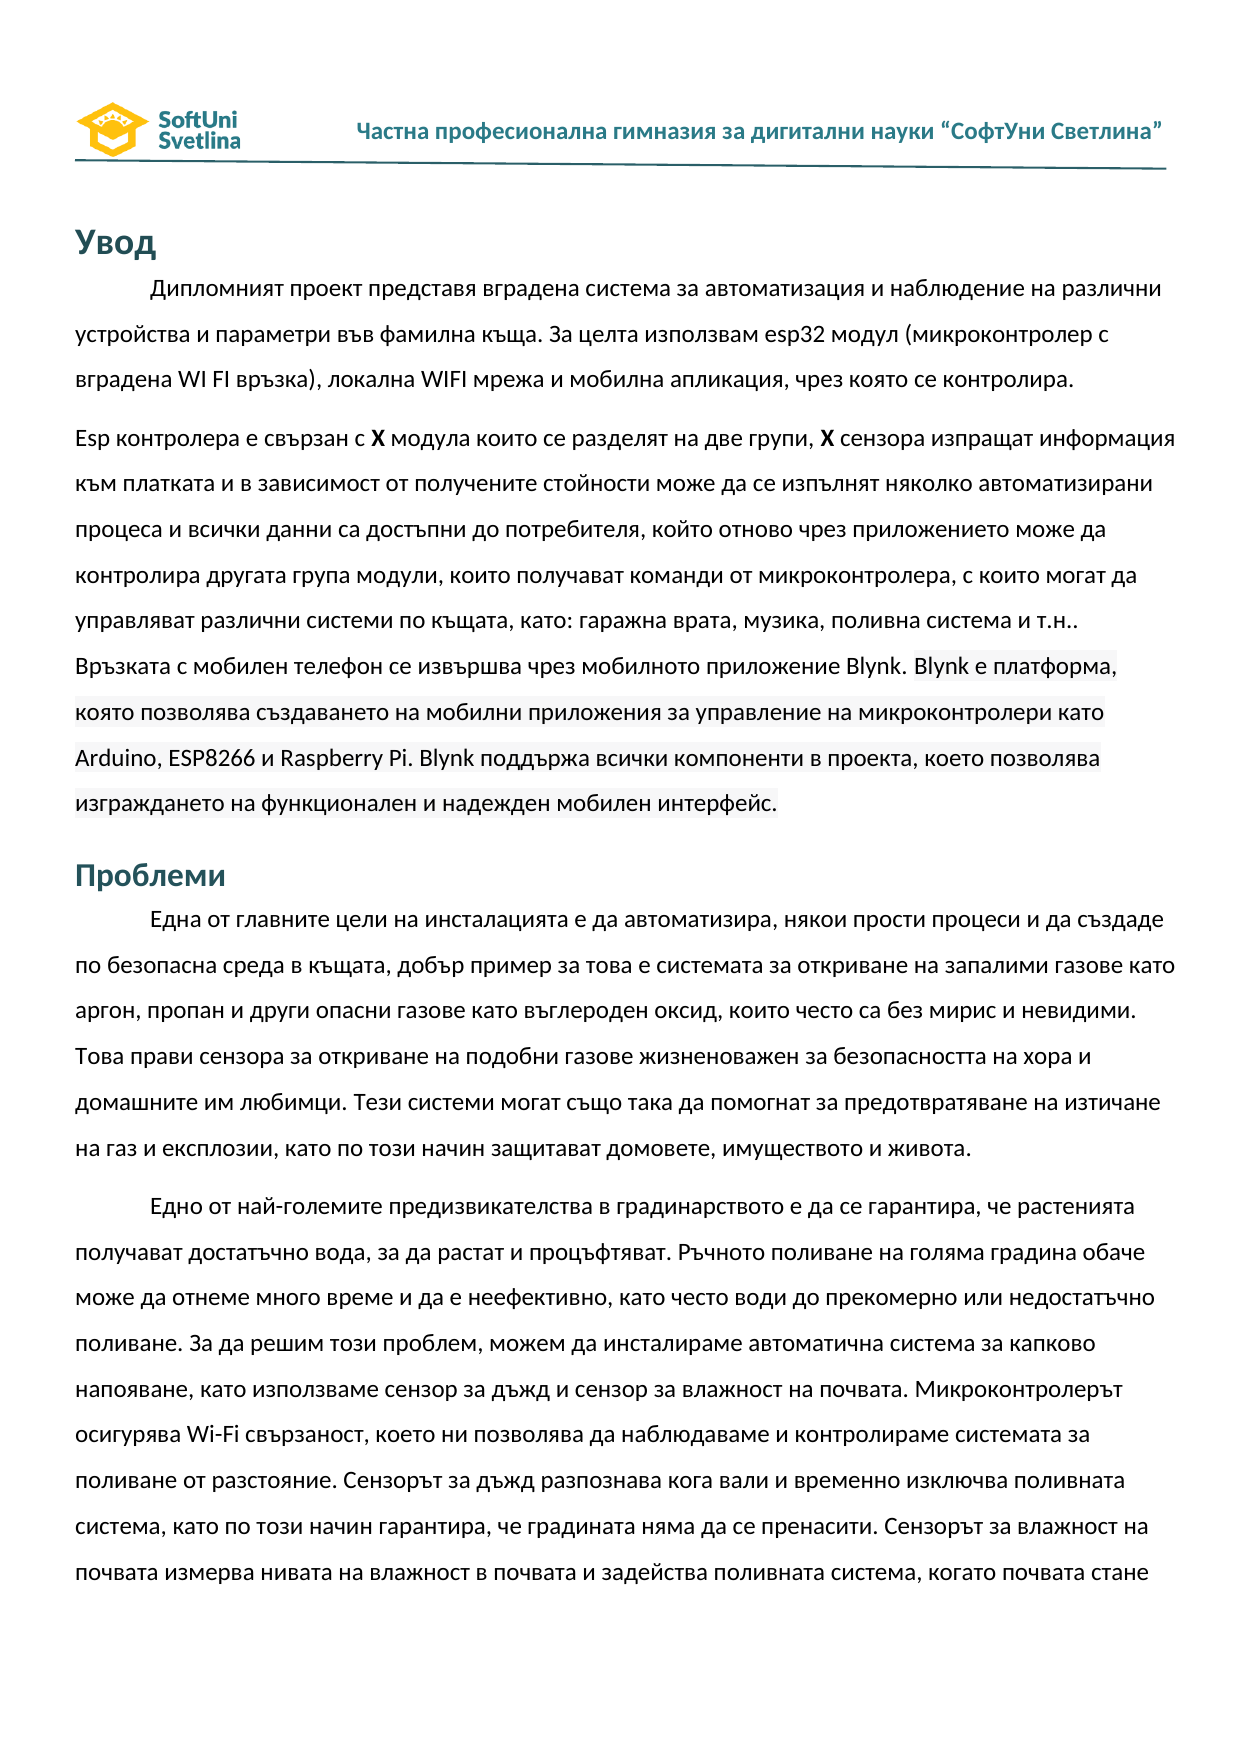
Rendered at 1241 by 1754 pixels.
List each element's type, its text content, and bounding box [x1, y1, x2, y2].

subtitle Проблеми [75, 854, 1181, 895]
text Esp контролера е свързан с X модула които се разделят на две групи, X сензора изпращат информация към платката и в зависимост от получените стойности може да се изпълнят няколко автоматизирани процеса и всички данни са достъпни до потребителя, който отново чрез приложението може да контролира другата група модули, които получават команди от микроконтролера, с които могат да управляват различни системи по къщата, като: гаражна врата, музика, поливна система и т.н.. Връзката с мобилен телефон се извършва чрез мобилното приложение Blynk. Blynk е платформа, която позволява създаването на мобилни приложения за управление на микроконтролери като Arduino, ESP8266 и Raspberry Pi. Blynk поддържа всички компоненти в проекта, което позволява изграждането на функционален и надежден мобилен интерфейс. [75, 422, 1181, 818]
text Дипломният проект представя вградена система за автоматизация и наблюдение на различни устройства и параметри във фамилна къща. За целта използвам esp32 модул (микроконтролер с вградена WI FI връзка), локална WIFI мрежа и мобилна апликация, чрез която се контролира. [75, 272, 1181, 394]
subtitle Увод [75, 218, 1181, 264]
text Едно от най-големите предизвикателства в градинарството е да се гарантира, че растенията получават достатъчно вода, за да растат и процъфтяват. Ръчното поливане на голяма градина обаче може да отнеме много време и да е неефективно, като често води до прекомерно или недостатъчно поливане. За да решим този проблем, можем да инсталираме автоматична система за капково напояване, като използваме сензор за дъжд и сензор за влажност на почвата. Микроконтролерът осигурява Wi-Fi свързаност, което ни позволява да наблюдаваме и контролираме системата за поливане от разстояние. Сензорът за дъжд разпознава кога вали и временно изключва поливната система, като по този начин гарантира, че градината няма да се пренасити. Сензорът за влажност на почвата измерва нивата на влажност в почвата и задейства поливната система, когато почвата стане [75, 1190, 1181, 1586]
text Една от главните цели на инсталацията е да автоматизира, някои прости процеси и да създаде по безопасна среда в къщата, добър пример за това е системата за откриване на запалими газове като аргон, пропан и други опасни газове като въглероден оксид, които често са без мирис и невидими. Това прави сензора за откриване на подобни газове жизненоважен за безопасността на хора и домашните им любимци. Тези системи могат също така да помогнат за предотвратяване на изтичане на газ и експлозии, като по този начин защитават домовете, имуществото и живота. [75, 903, 1181, 1162]
picture [75, 102, 240, 157]
